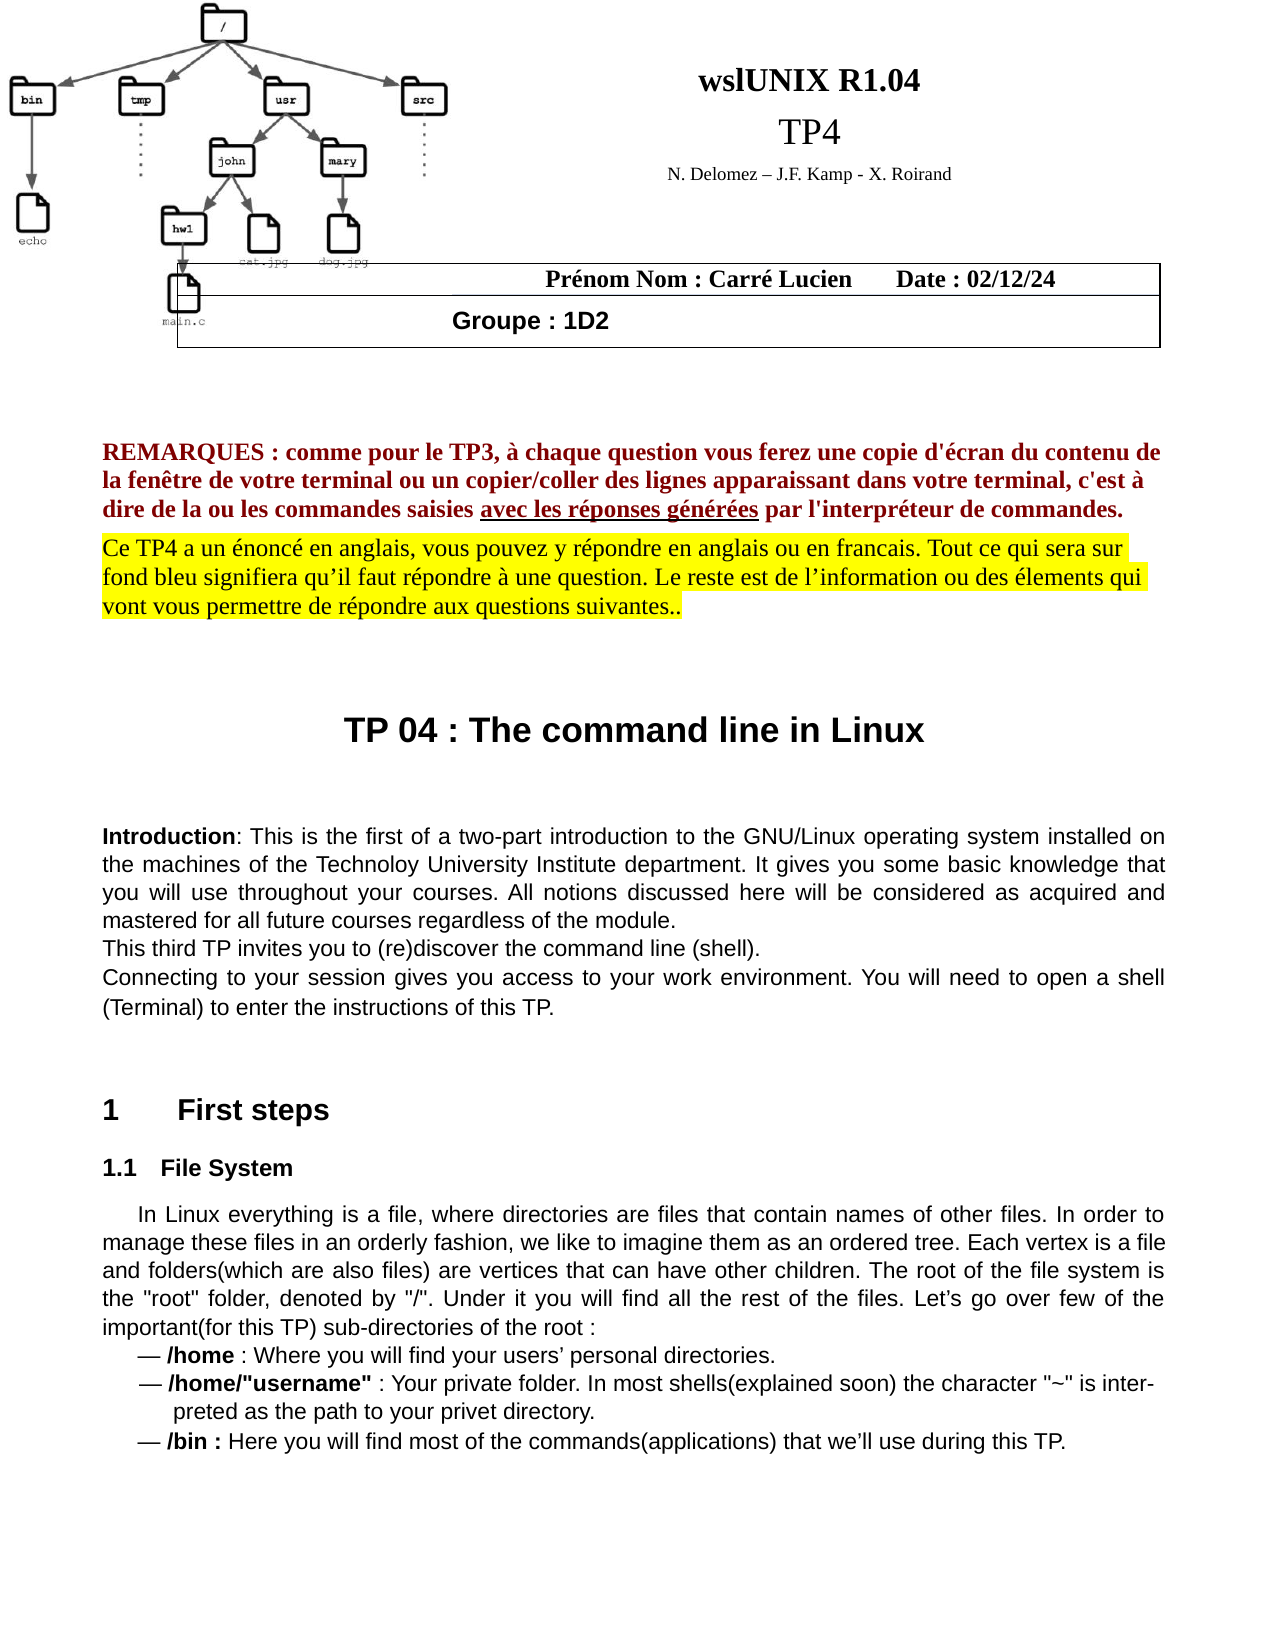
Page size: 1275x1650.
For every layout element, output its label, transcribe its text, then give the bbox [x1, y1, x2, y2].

picture [0, 0, 452, 330]
text This third TP invites you to (re)discover the command line (shell). [102, 935, 1167, 962]
text Ce TP4 a un énoncé en anglais, vous pouvez y répondre en anglais ou en francais. Tout ce qui sera sur fond bleu signifiera qu’il faut répondre à une question. Le reste est de l’information ou des élements qui vont vous permettre de répondre aux questions suivantes.. [102, 533, 1167, 619]
text — /home : Where you will find your users’ personal directories. [137, 1342, 1167, 1368]
text — /home/"username" : Your private folder. In most shells(explained soon) the character "~" is inter-preted as the path to your privet directory. [139, 1370, 1167, 1424]
text Connecting to your session gives you access to your work environment. You will need to open a shell (Terminal) to enter the instructions of this TP. [102, 964, 1167, 1020]
text TP 04 : The command line in Linux [102, 709, 1167, 749]
text — /bin : Here you will find most of the commands(applications) that we’ll use during this TP. [137, 1428, 1167, 1454]
text TP4 [452, 109, 1167, 152]
list First steps [102, 1092, 1167, 1127]
text Introduction: This is the first of a two-part introduction to the GNU/Linux operating system installed on the machines of the Technoloy University Institute department. It gives you some basic knowledge that you will use throughout your courses. All notions discussed here will be considered as acquired and mastered for all future courses regardless of the module. [102, 823, 1167, 934]
text REMARQUES : comme pour le TP3, à chaque question vous ferez une copie d'écran du contenu de la fenêtre de votre terminal ou un copier/coller des lignes apparaissant dans votre terminal, c'est à dire de la ou les commandes saisies avec les réponses générées par l'interpréteur de commandes. [102, 437, 1167, 523]
picture [178, 264, 452, 295]
picture [178, 296, 452, 330]
table_header Prénom Nom : Carré Lucien Date : 02/12/24 [452, 264, 1159, 294]
subtitle wslUNIX R1.04 [452, 61, 1167, 99]
text 1.1 File System [102, 1153, 1167, 1182]
table_cell Groupe : 1D2 [178, 296, 1159, 347]
text In Linux everything is a file, where directories are files that contain names of other files. In order to manage these files in an orderly fashion, we like to imagine them as an ordered tree. Each vertex is a file and folders(which are also files) are vertices that can have other children. The root of the file system is the "root" folder, denoted by "/". Under it you will find all the rest of the files. Let’s go over few of the important(for this TP) sub-directories of the root : [102, 1201, 1167, 1340]
text N. Delomez – J.F. Kamp - X. Roirand [452, 163, 1167, 184]
